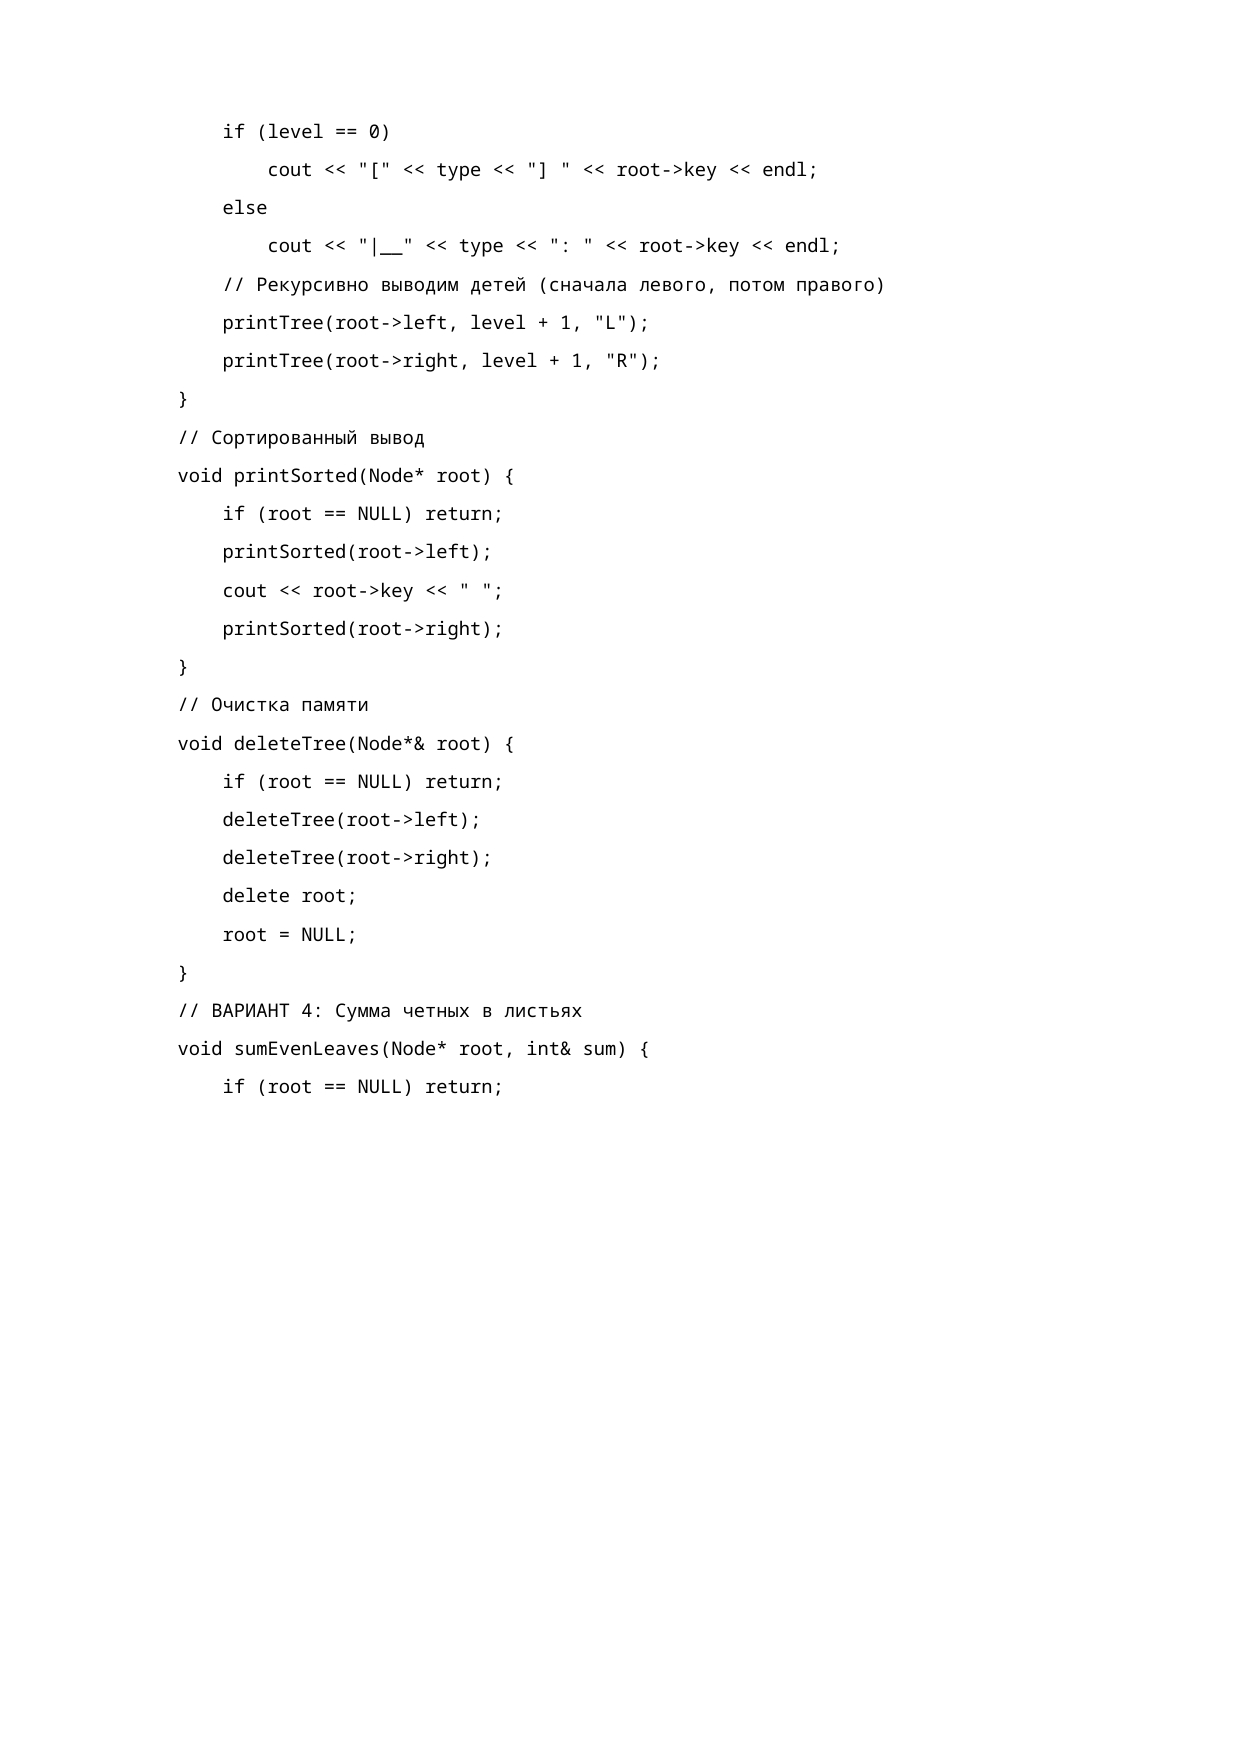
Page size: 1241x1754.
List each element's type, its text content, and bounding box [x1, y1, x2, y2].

subtitle // Рекурсивно выводим детей (сначала левого, потом правого) [177, 271, 1152, 297]
subtitle deleteTree(root->right); [177, 844, 1152, 870]
subtitle void deleteTree(Node*& root) { [177, 730, 1152, 755]
subtitle void printSorted(Node* root) { [177, 462, 1152, 488]
subtitle // Сортированный вывод [177, 424, 1152, 449]
subtitle if (root == NULL) return; [177, 1074, 1152, 1099]
subtitle // Очистка памяти [177, 692, 1152, 717]
subtitle root = NULL; [177, 921, 1152, 946]
subtitle // ВАРИАНТ 4: Сумма четных в листьях [177, 997, 1152, 1023]
subtitle void sumEvenLeaves(Node* root, int& sum) { [177, 1036, 1152, 1061]
subtitle delete root; [177, 883, 1152, 908]
subtitle } [177, 653, 1152, 679]
subtitle cout << "[" << type << "] " << root->key << endl; [177, 156, 1152, 182]
subtitle cout << "|__" << type << ": " << root->key << endl; [177, 233, 1152, 258]
subtitle if (root == NULL) return; [177, 768, 1152, 793]
subtitle } [177, 959, 1152, 985]
subtitle deleteTree(root->left); [177, 806, 1152, 832]
subtitle printSorted(root->right); [177, 615, 1152, 641]
subtitle cout << root->key << " "; [177, 577, 1152, 602]
subtitle } [177, 386, 1152, 411]
subtitle else [177, 194, 1152, 220]
subtitle printTree(root->right, level + 1, "R"); [177, 347, 1152, 373]
subtitle printTree(root->left, level + 1, "L"); [177, 309, 1152, 335]
subtitle printSorted(root->left); [177, 539, 1152, 564]
subtitle if (root == NULL) return; [177, 500, 1152, 526]
subtitle if (level == 0) [177, 118, 1152, 144]
